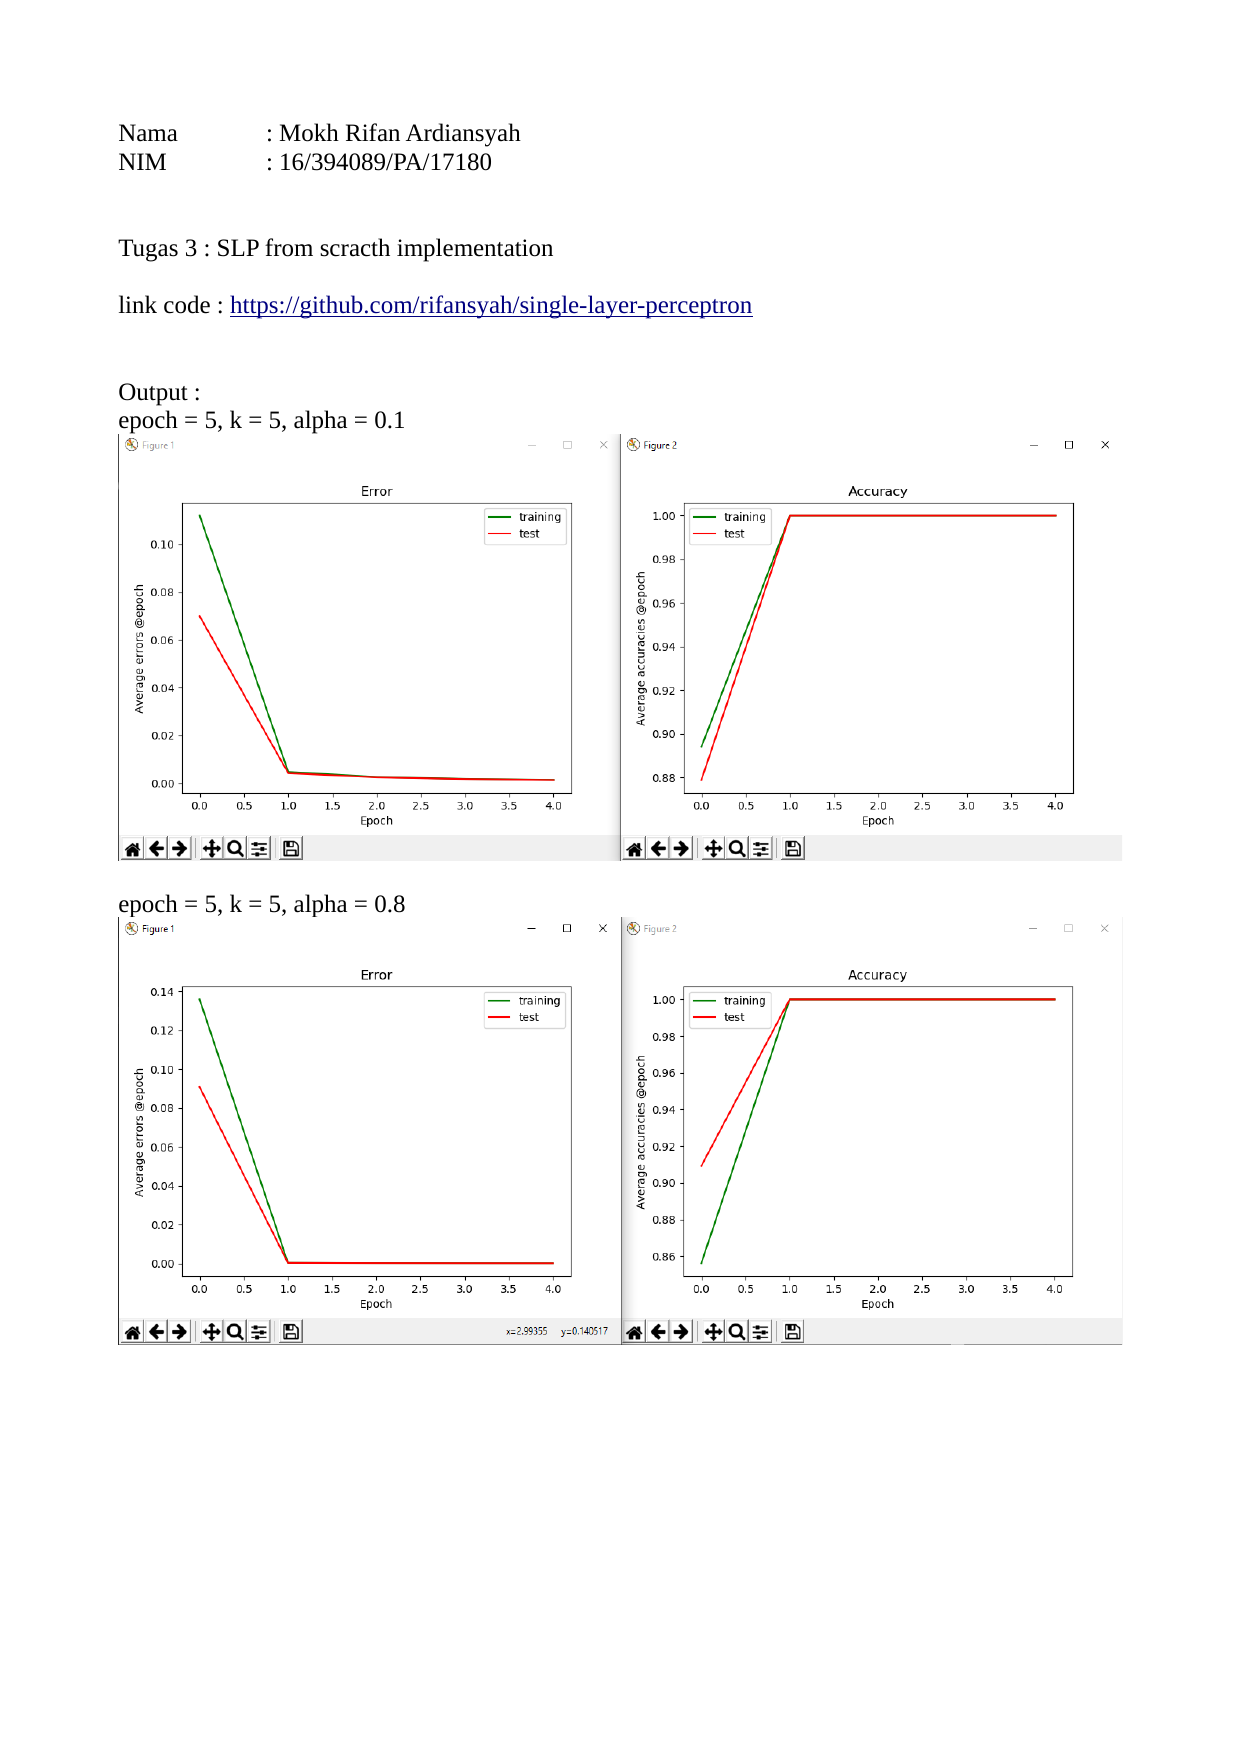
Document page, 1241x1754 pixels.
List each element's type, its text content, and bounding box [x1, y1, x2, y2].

text epoch = 5, k = 5, alpha = 0.8 [118, 889, 1122, 917]
text Output : [118, 377, 1122, 406]
picture [118, 917, 1123, 1345]
picture [118, 434, 1123, 861]
text epoch = 5, k = 5, alpha = 0.1 [118, 406, 1122, 434]
text Tugas 3 : SLP from scracth implementation [118, 233, 1122, 262]
text Nama : Mokh Rifan Ardiansyah [118, 118, 1122, 147]
text NIM : 16/394089/PA/17180 [118, 147, 1122, 176]
text link code : https://github.com/rifansyah/single-layer-perceptron [118, 291, 1122, 319]
